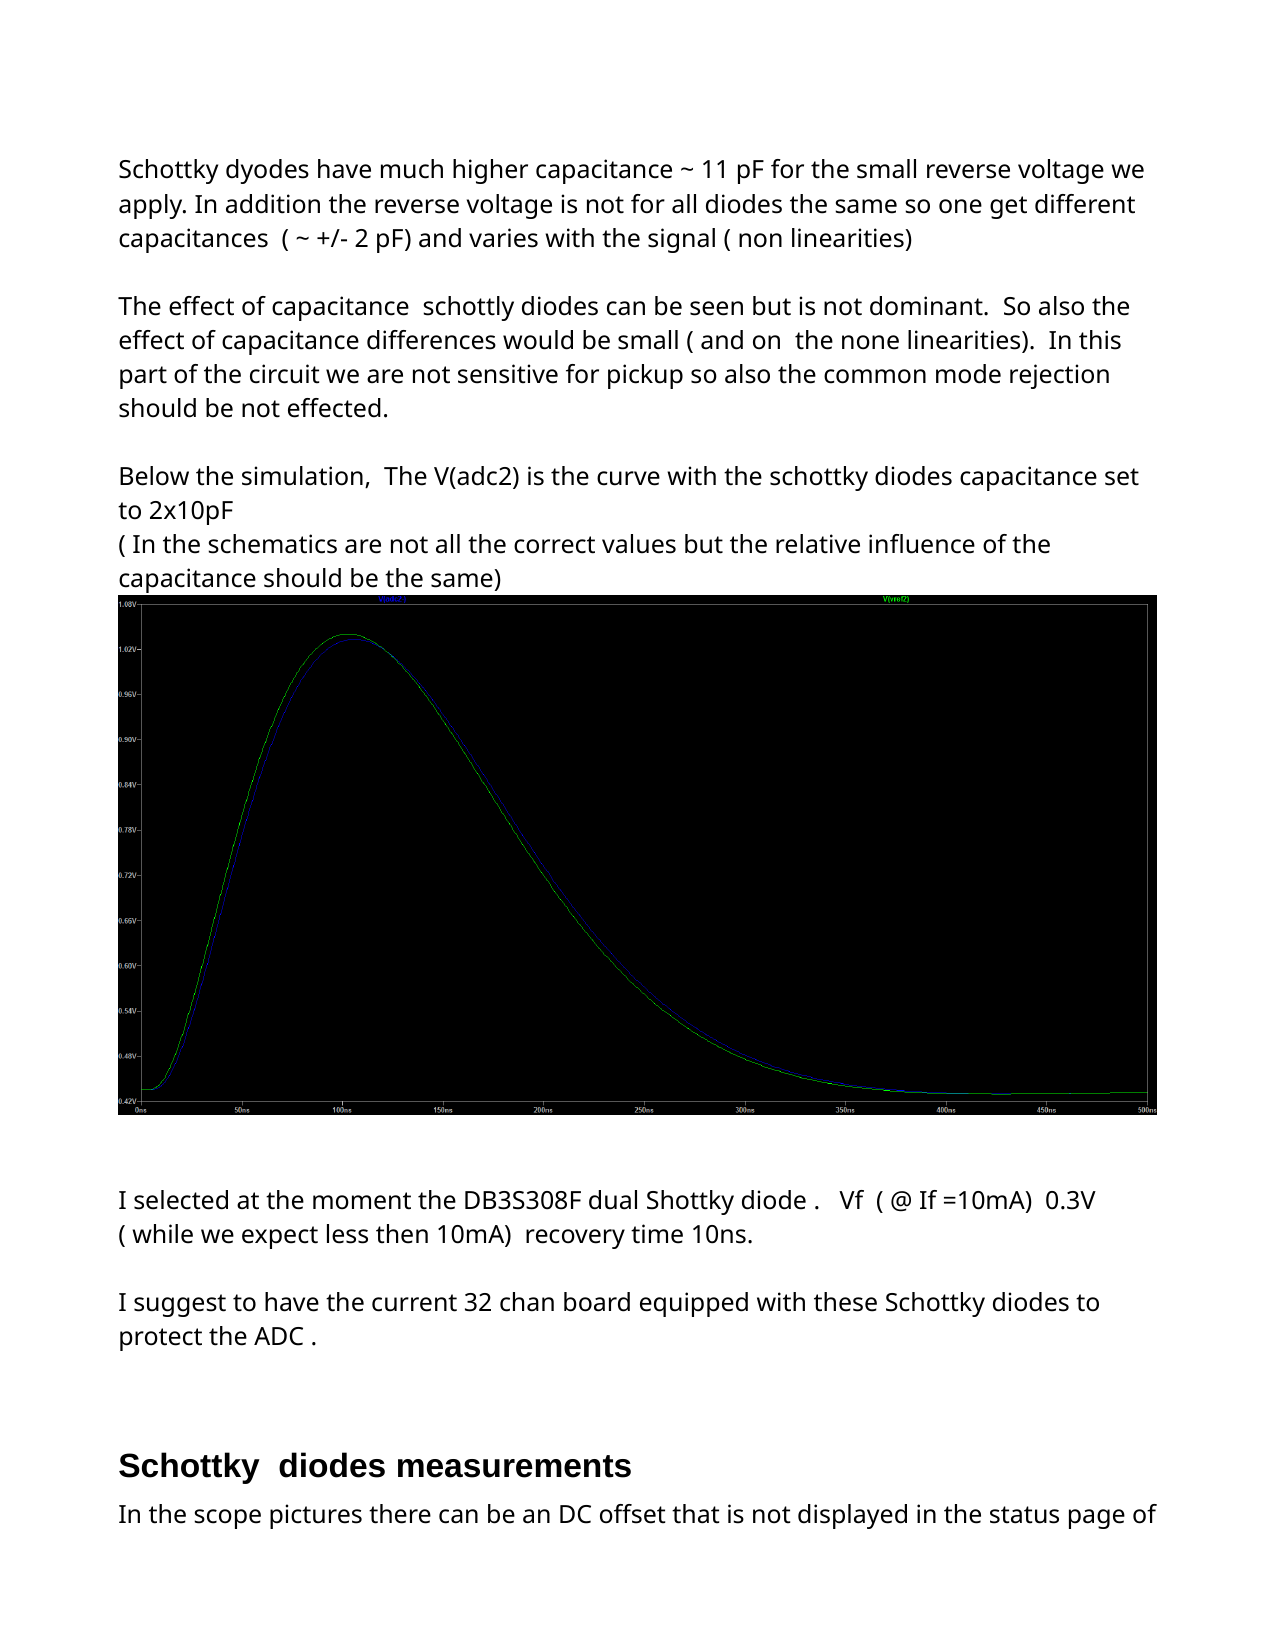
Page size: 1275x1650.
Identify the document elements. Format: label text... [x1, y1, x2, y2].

text In the scope pictures there can be an DC offset that is not displayed in the status page of [118, 1497, 1157, 1531]
picture [118, 595, 1157, 1115]
subtitle Schottky diodes measurements [118, 1446, 1157, 1484]
text The effect of capacitance schottly diodes can be seen but is not dominant. So also the effect of capacitance differences would be small ( and on the none linearities). In this part of the circuit we are not sensitive for pickup so also the common mode rejection should be not effected. [118, 288, 1157, 425]
text Below the simulation, The V(adc2) is the curve with the schottky diodes capacitance set to 2x10pF [118, 459, 1157, 527]
text I selected at the moment the DB3S308F dual Shottky diode . Vf ( @ If =10mA) 0.3V ( while we expect less then 10mA) recovery time 10ns. [118, 1182, 1157, 1251]
text ( In the schematics are not all the correct values but the relative influence of the capacitance should be the same) [118, 527, 1157, 595]
text Schottky dyodes have much higher capacitance ~ 11 pF for the small reverse voltage we apply. In addition the reverse voltage is not for all diodes the same so one get different capacitances ( ~ +/- 2 pF) and varies with the signal ( non linearities) [118, 152, 1157, 254]
text I suggest to have the current 32 chan board equipped with these Schottky diodes to protect the ADC . [118, 1285, 1157, 1353]
